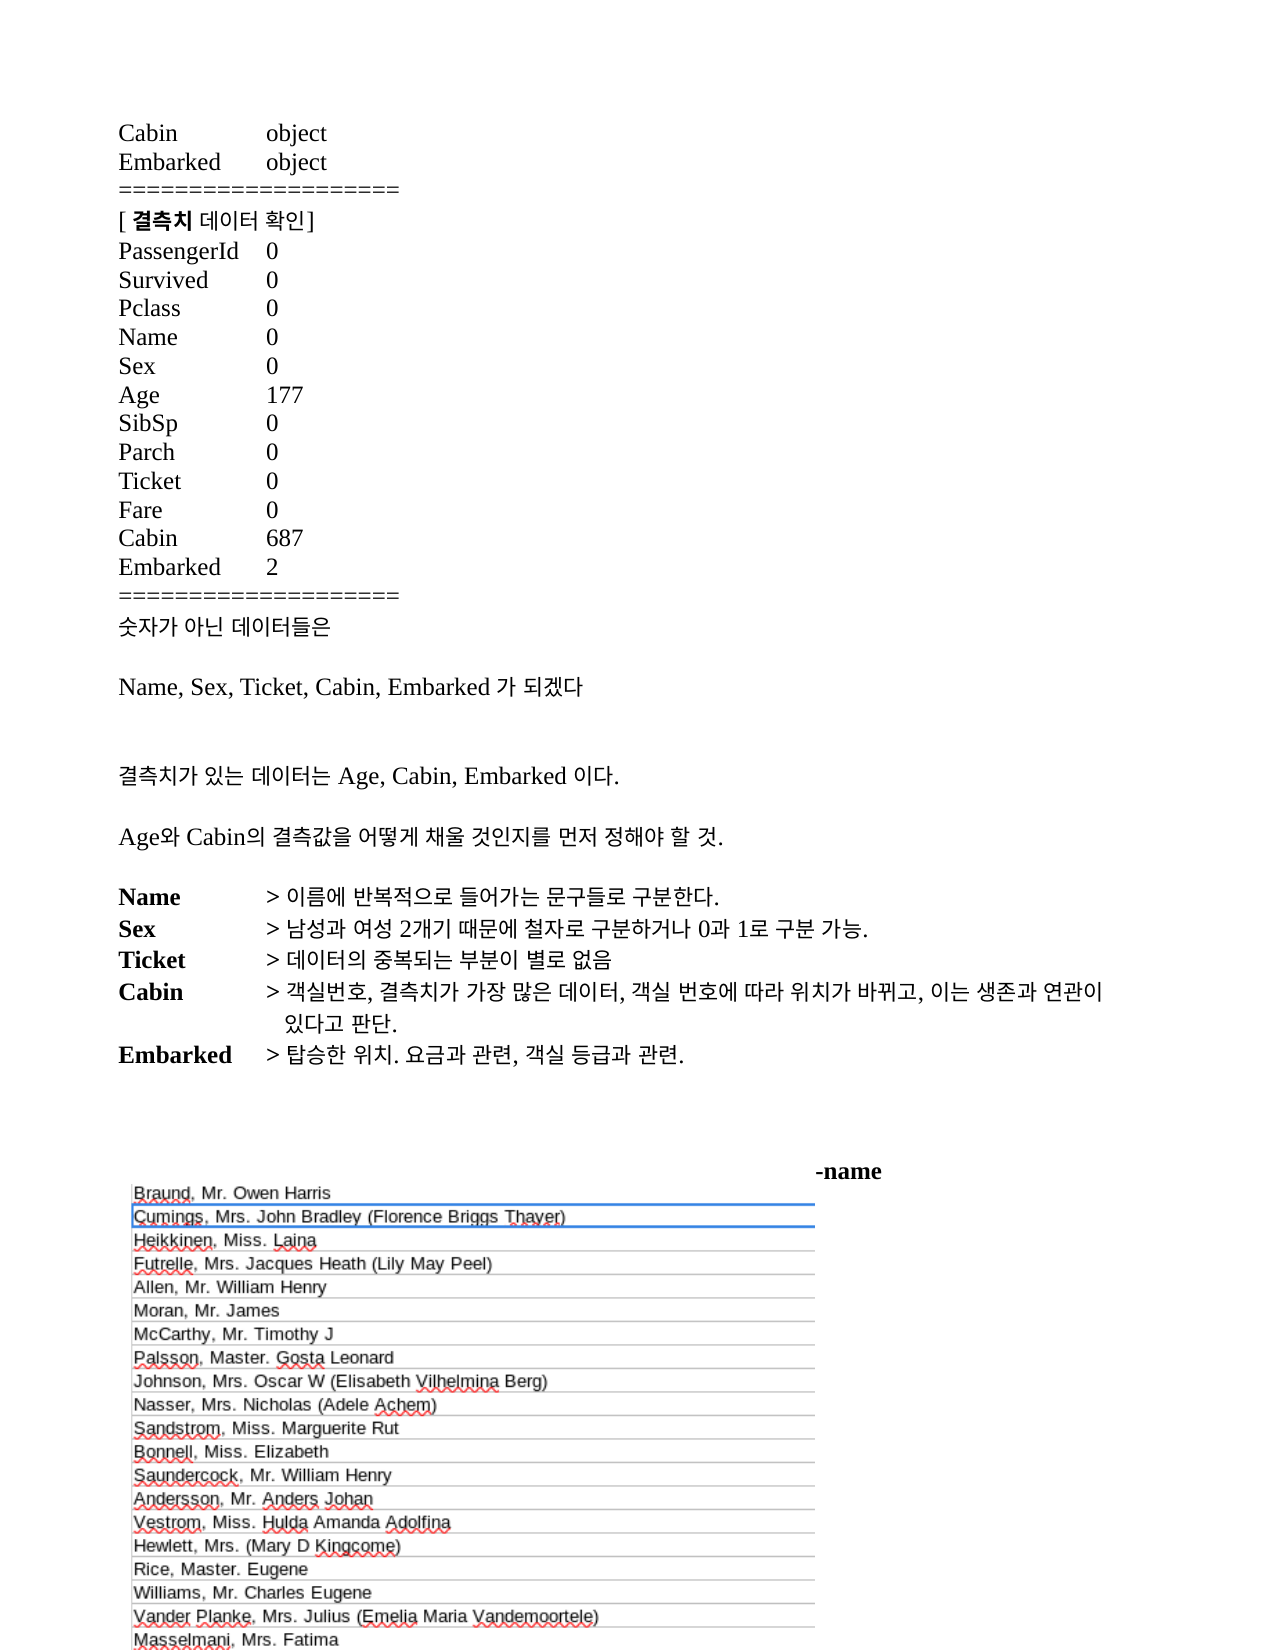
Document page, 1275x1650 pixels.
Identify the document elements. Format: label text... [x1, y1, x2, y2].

text Cabin 687 [118, 523, 1157, 552]
text Sex > 남성과 여성 2개기 때문에 철자로 구분하거나 0과 1로 구분 가능. [118, 912, 1157, 943]
text Age와 Cabin의 결측값을 어떻게 채울 것인지를 먼저 정해야 할 것. [118, 820, 1157, 851]
text SibSp 0 [118, 408, 1157, 437]
text Sex 0 [118, 351, 1157, 380]
text ==================== [118, 581, 1157, 610]
text Parch 0 [118, 437, 1157, 466]
text Ticket > 데이터의 중복되는 부분이 별로 없음 [118, 943, 1157, 975]
text Embarked 2 [118, 552, 1157, 581]
text Age 177 [118, 380, 1157, 408]
text 결측치가 있는 데이터는 Age, Cabin, Embarked 이다. [118, 759, 1157, 791]
text Pclass 0 [118, 293, 1157, 322]
text -name [118, 1156, 1157, 1185]
text Ticket 0 [118, 466, 1157, 495]
text Embarked object [118, 147, 1157, 176]
text Embarked > 탑승한 위치. 요금과 관련, 객실 등급과 관련. [118, 1038, 1157, 1070]
text PassengerId 0 [118, 236, 1157, 265]
text Name 0 [118, 322, 1157, 351]
text Name, Sex, Ticket, Cabin, Embarked 가 되겠다 [118, 670, 1157, 702]
text 숫자가 아닌 데이터들은 [118, 610, 1157, 641]
text Cabin > 객실번호, 결측치가 가장 많은 데이터, 객실 번호에 따라 위치가 바뀌고, 이는 생존과 연관이 있다고 판단. [118, 975, 1157, 1038]
picture [131, 1184, 815, 1650]
text Fare 0 [118, 495, 1157, 523]
text ==================== [118, 176, 1157, 204]
text Name > 이름에 반복적으로 들어가는 문구들로 구분한다. [118, 880, 1157, 912]
text Survived 0 [118, 265, 1157, 293]
text [ 결측치 데이터 확인] [118, 204, 1157, 236]
text Cabin object [118, 118, 1157, 147]
